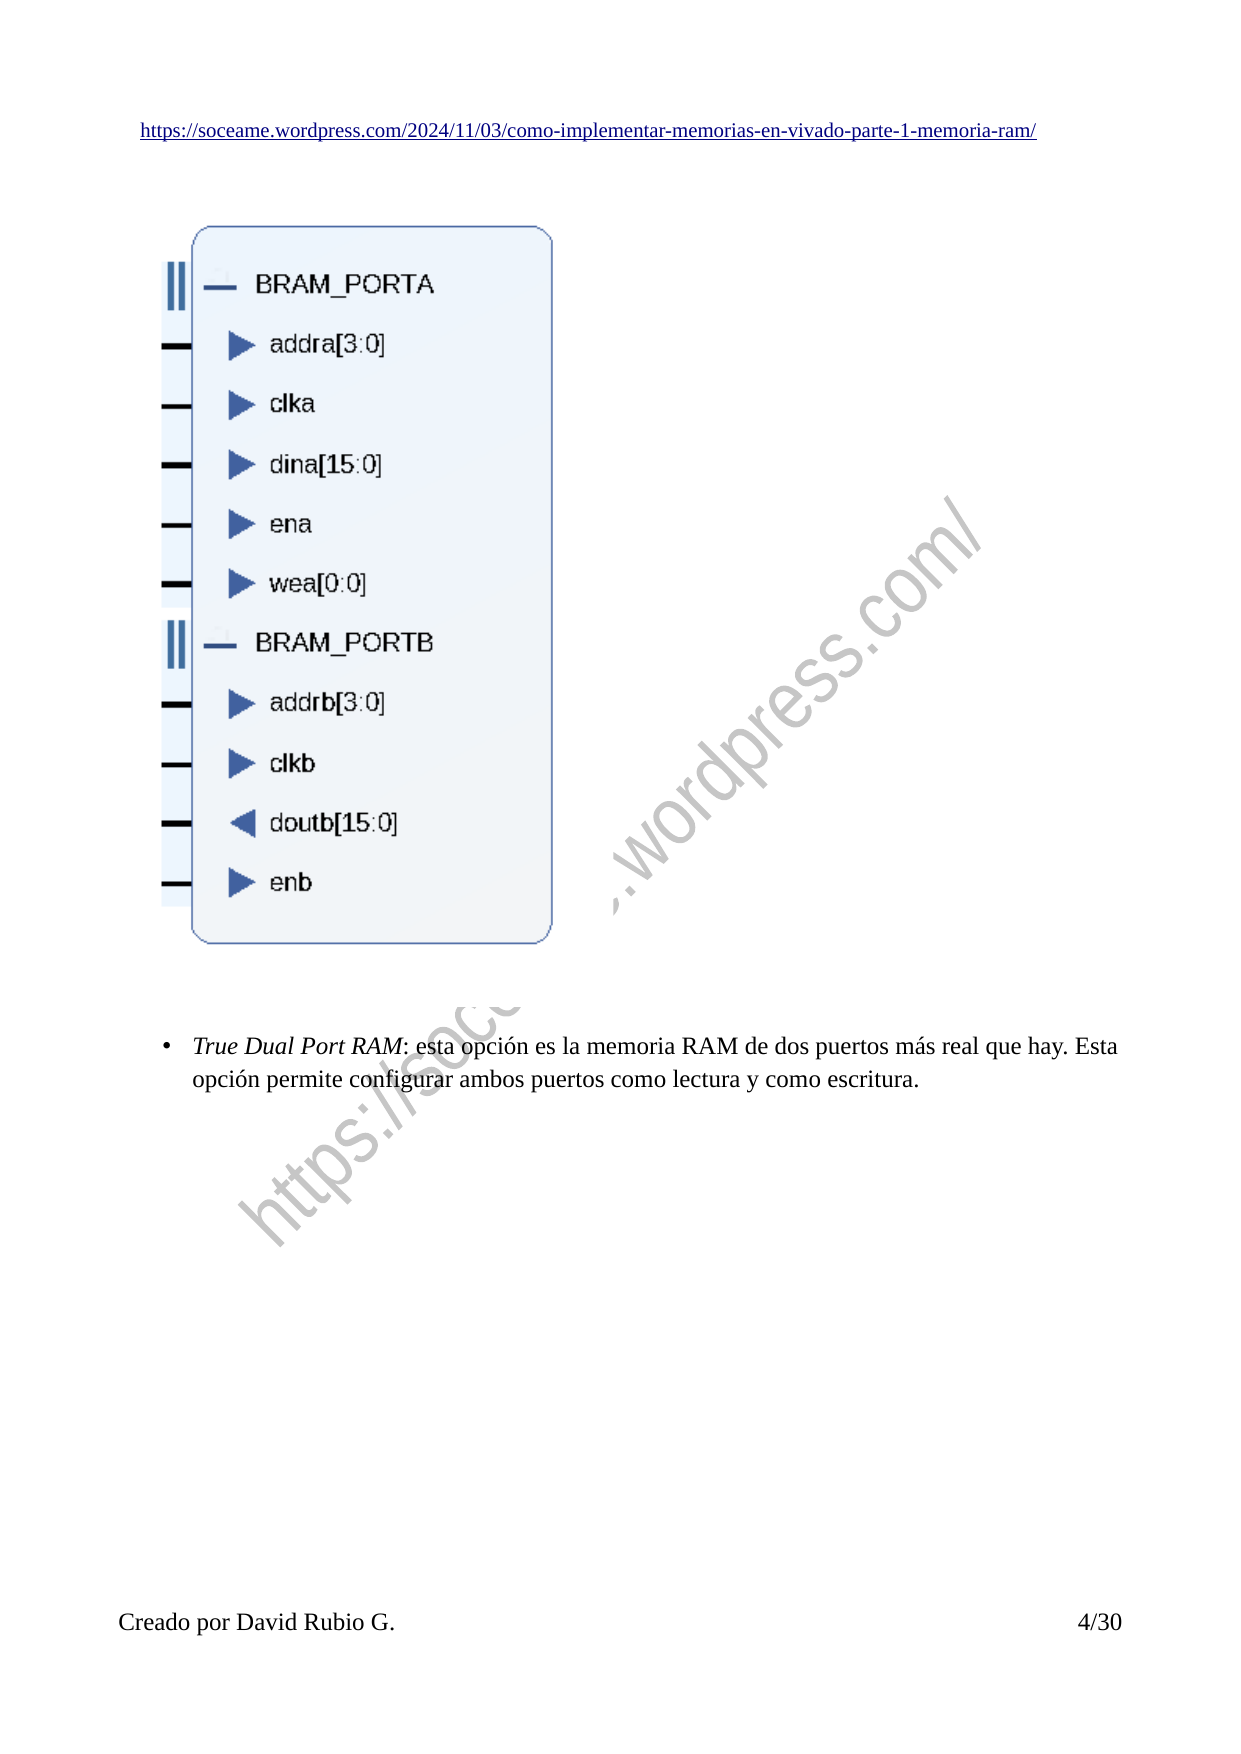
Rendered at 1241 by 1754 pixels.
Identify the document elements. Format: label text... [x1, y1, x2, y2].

picture [118, 177, 614, 1007]
list True Dual Port RAM: esta opción es la memoria RAM de dos puertos más real que hay. Esta opción permite configurar ambos puertos como lectura y como escritura. [162, 1031, 1122, 1093]
